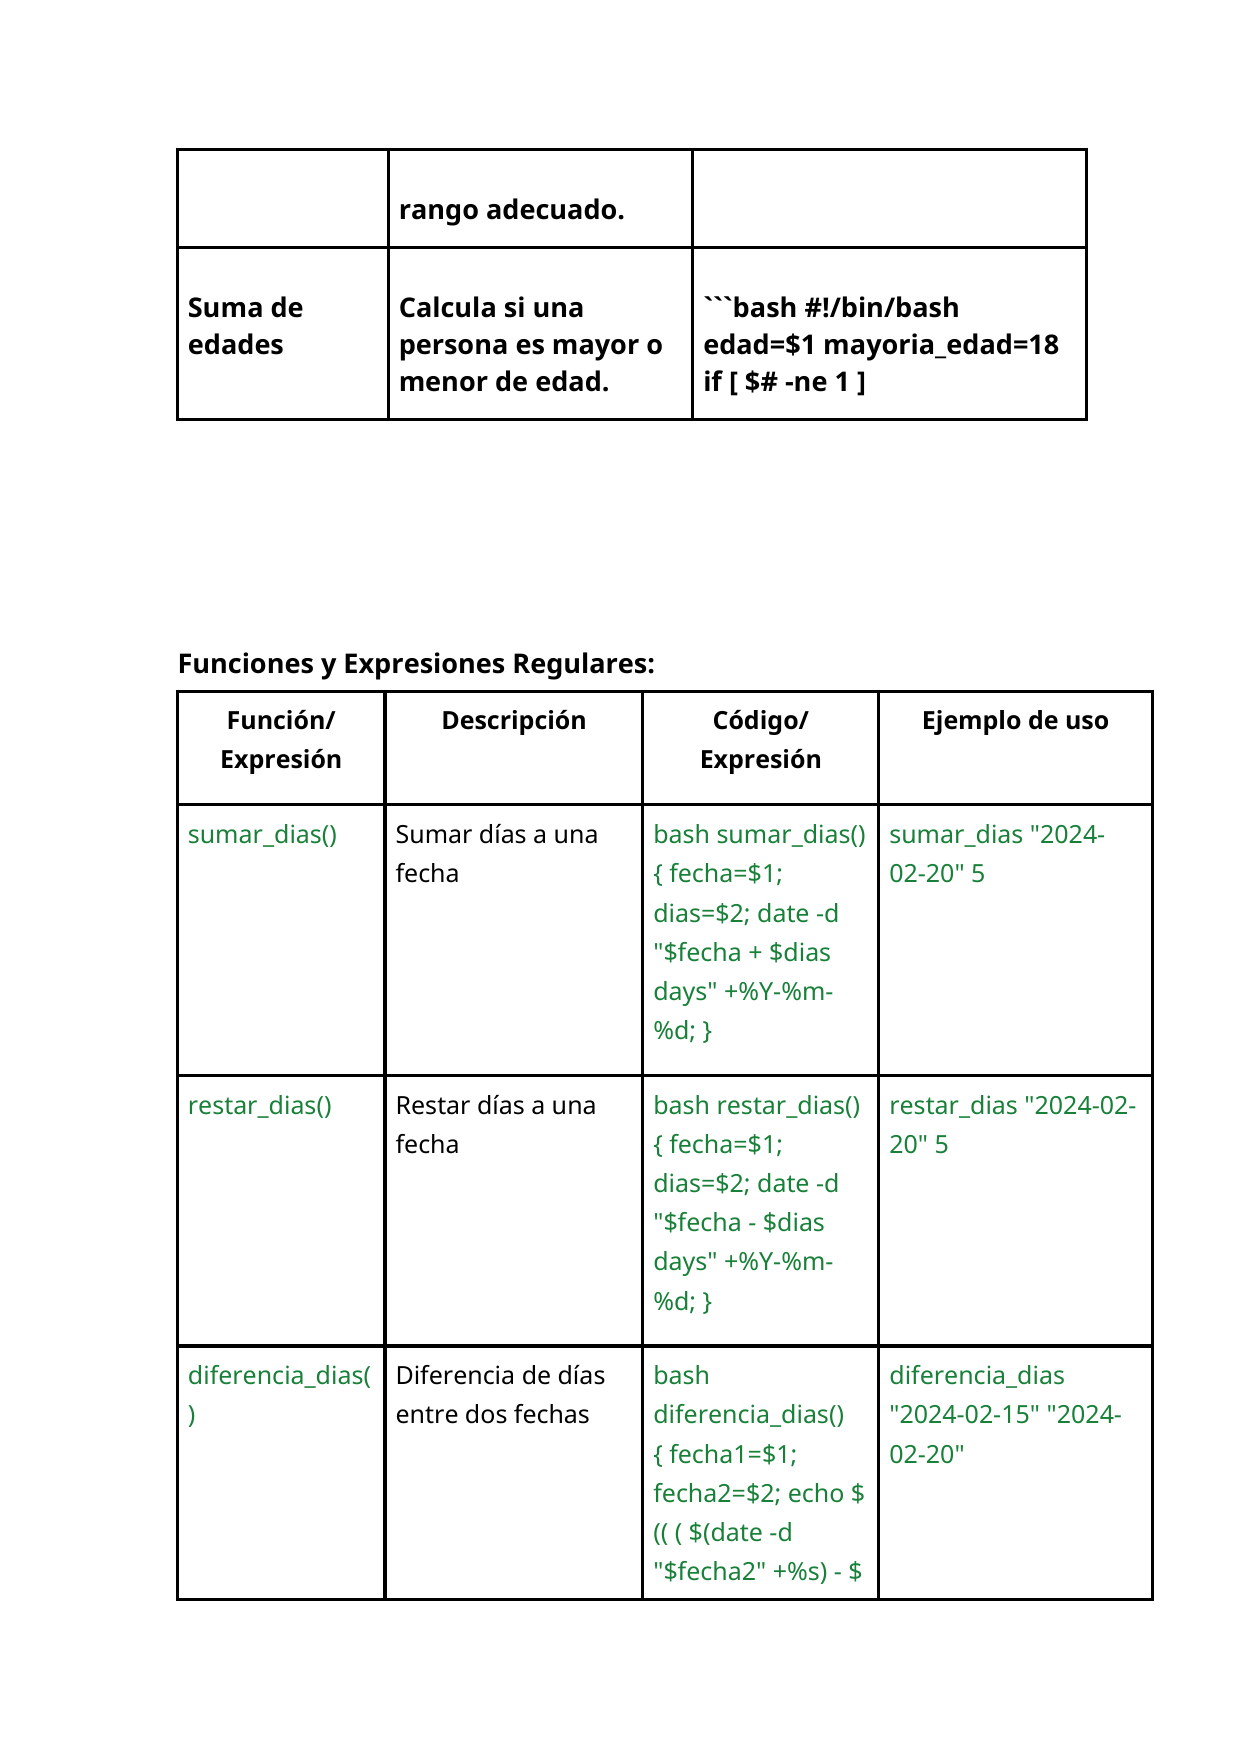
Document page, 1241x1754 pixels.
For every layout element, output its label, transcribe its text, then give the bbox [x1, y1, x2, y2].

table_cell diferencia_dias() [179, 1348, 383, 1598]
table_cell restar_dias "2024-02-20" 5 [880, 1077, 1151, 1344]
table_header Código/Expresión [644, 693, 877, 803]
table_cell sumar_dias "2024-02-20" 5 [880, 806, 1151, 1074]
table_cell [694, 151, 1085, 246]
table_cell Suma de edades [179, 249, 387, 418]
table_header Descripción [387, 693, 641, 803]
table_cell rango adecuado. [390, 151, 691, 246]
table_header Ejemplo de uso [880, 693, 1151, 803]
table_cell diferencia_dias "2024-02-15" "2024-02-20" [880, 1348, 1151, 1598]
table_cell sumar_dias() [179, 806, 383, 1074]
subtitle Funciones y Expresiones Regulares: [177, 644, 1063, 681]
table_cell Sumar días a una fecha [387, 806, 641, 1074]
table_cell [179, 151, 387, 246]
table_cell restar_dias() [179, 1077, 383, 1344]
table_header Función/Expresión [179, 693, 383, 803]
table_cell Restar días a una fecha [387, 1077, 641, 1344]
table_cell ```bash #!/bin/bash edad=$1 mayoria_edad=18 if [ $# -ne 1 ] [694, 249, 1085, 418]
table_cell bash diferencia_dias() { fecha1=$1; fecha2=$2; echo $(( ( $(date -d "$fecha2" +%s) - $ [644, 1348, 877, 1598]
table_cell Calcula si una persona es mayor o menor de edad. [390, 249, 691, 418]
table_cell Diferencia de días entre dos fechas [387, 1348, 641, 1598]
table_cell bash restar_dias() { fecha=$1; dias=$2; date -d "$fecha - $dias days" +%Y-%m-%d; } [644, 1077, 877, 1344]
table_cell bash sumar_dias() { fecha=$1; dias=$2; date -d "$fecha + $dias days" +%Y-%m-%d; } [644, 806, 877, 1074]
